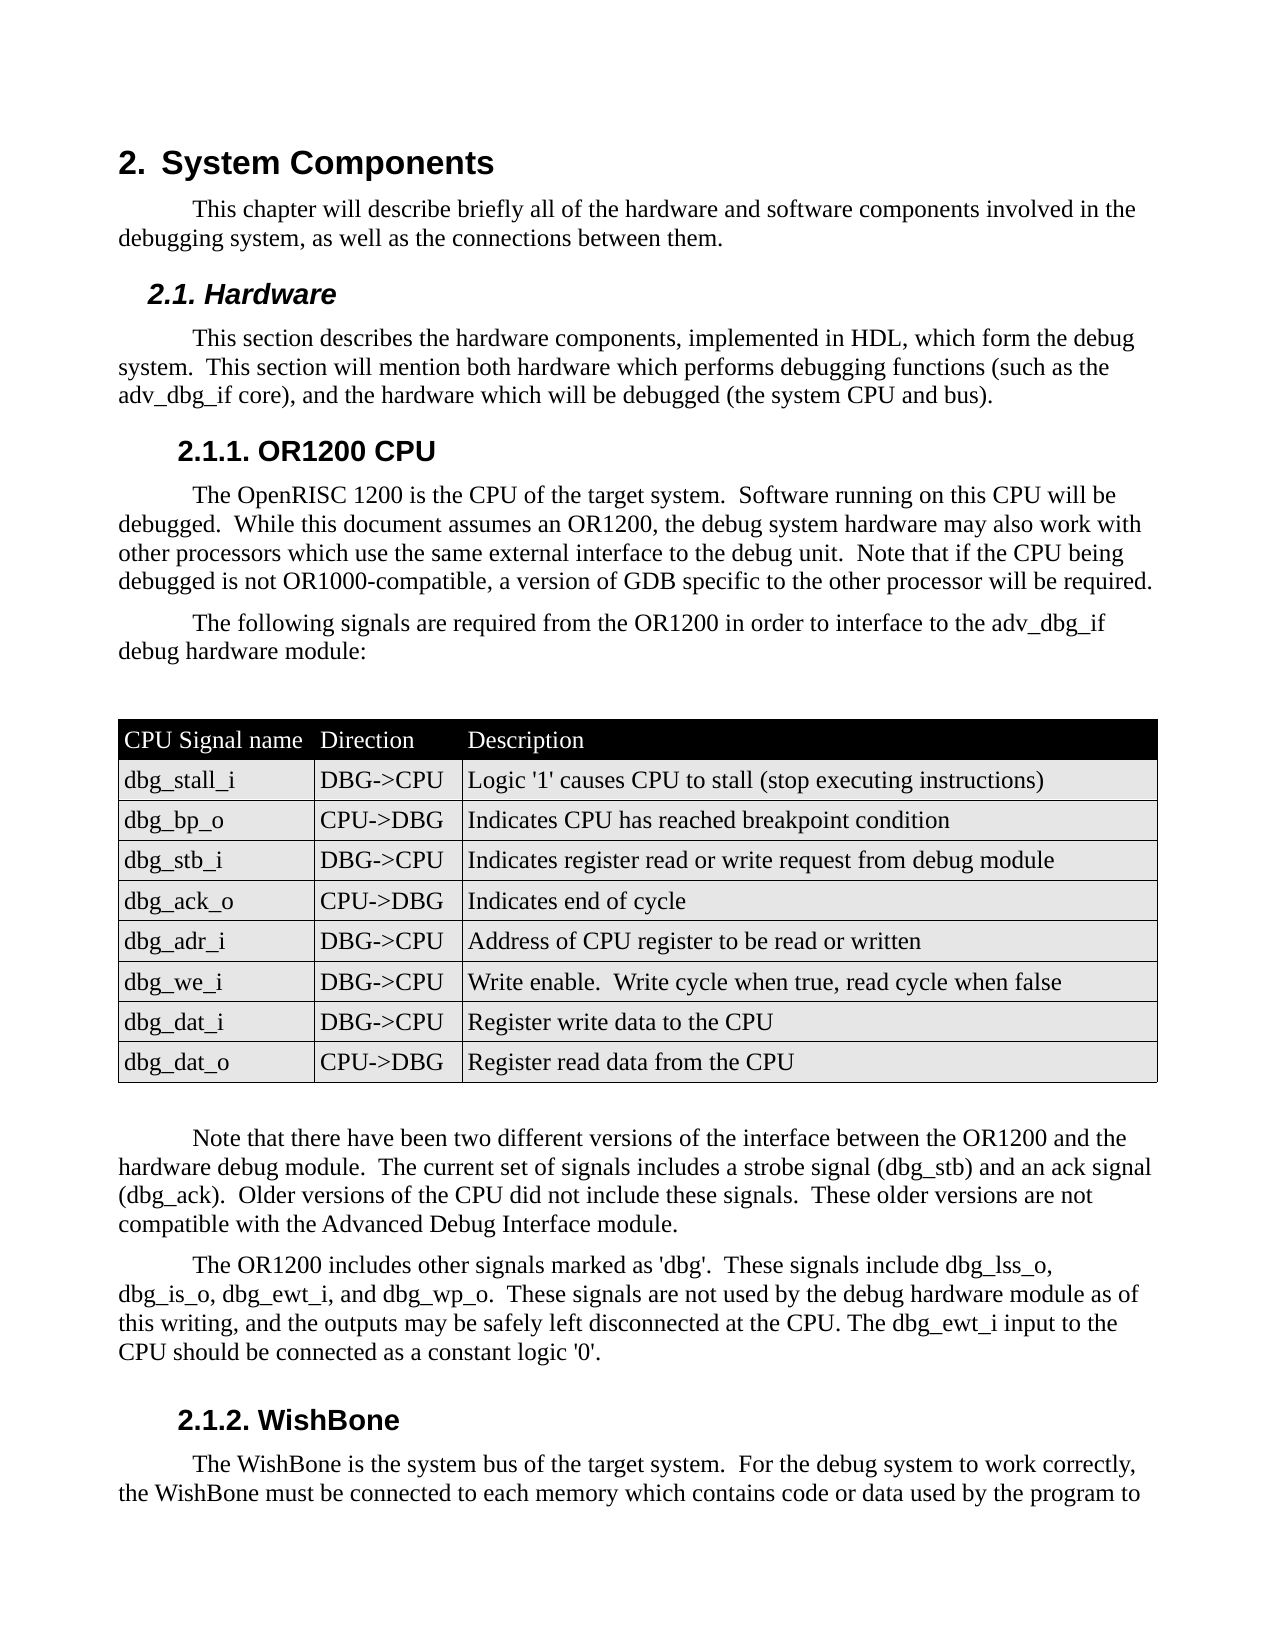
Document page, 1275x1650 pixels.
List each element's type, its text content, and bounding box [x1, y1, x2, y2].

subtitle System Components [118, 143, 1157, 182]
table_cell dbg_stb_i [119, 841, 314, 880]
table_cell dbg_adr_i [119, 921, 314, 961]
text This chapter will describe briefly all of the hardware and software components involved in the debugging system, as well as the connections between them. [118, 194, 1157, 252]
text The OR1200 includes other signals marked as 'dbg'. These signals include dbg_lss_o, dbg_is_o, dbg_ewt_i, and dbg_wp_o. These signals are not used by the debug hardware module as of this writing, and the outputs may be safely left disconnected at the CPU. The dbg_ewt_i input to the CPU should be connected as a constant logic '0'. [118, 1251, 1157, 1366]
table_cell dbg_dat_o [119, 1042, 314, 1082]
table_cell DBG->CPU [315, 841, 462, 880]
text The following signals are required from the OR1200 in order to interface to the adv_dbg_if debug hardware module: [118, 608, 1157, 665]
text Note that there have been two different versions of the interface between the OR1200 and the hardware debug module. The current set of signals includes a strobe signal (dbg_stb) and an ack signal (dbg_ack). Older versions of the CPU did not include these signals. These older versions are not compatible with the Advanced Debug Interface module. [118, 1123, 1157, 1238]
table_cell DBG->CPU [315, 921, 462, 961]
subtitle Hardware [148, 277, 1157, 310]
table_cell Indicates CPU has reached breakpoint condition [463, 801, 1157, 840]
table_cell dbg_stall_i [119, 760, 314, 799]
text The OpenRISC 1200 is the CPU of the target system. Software running on this CPU will be debugged. While this document assumes an OR1200, the debug system hardware may also work with other processors which use the same external interface to the debug unit. Note that if the CPU being debugged is not OR1000-compatible, a version of GDB specific to the other processor will be required. [118, 480, 1157, 595]
table_cell dbg_bp_o [119, 801, 314, 840]
table_cell Indicates register read or write request from debug module [463, 841, 1157, 880]
table_cell Write enable. Write cycle when true, read cycle when false [463, 962, 1157, 1001]
table_header Direction [315, 720, 462, 759]
text This section describes the hardware components, implemented in HDL, which form the debug system. This section will mention both hardware which performs debugging functions (such as the adv_dbg_if core), and the hardware which will be debugged (the system CPU and bus). [118, 323, 1157, 409]
subtitle OR1200 CPU [177, 434, 1157, 468]
table_cell CPU->DBG [315, 801, 462, 840]
table_cell Address of CPU register to be read or written [463, 921, 1157, 961]
table_cell Register write data to the CPU [463, 1002, 1157, 1041]
subtitle WishBone [177, 1403, 1157, 1437]
table_cell DBG->CPU [315, 1002, 462, 1041]
table_header CPU Signal name [119, 720, 314, 759]
table_header Description [463, 720, 1157, 759]
table_cell Register read data from the CPU [463, 1042, 1157, 1082]
table_cell dbg_ack_o [119, 881, 314, 920]
table_cell dbg_we_i [119, 962, 314, 1001]
table_cell CPU->DBG [315, 881, 462, 920]
text The WishBone is the system bus of the target system. For the debug system to work correctly, the WishBone must be connected to each memory which contains code or data used by the program to [118, 1449, 1157, 1507]
table_cell Logic '1' causes CPU to stall (stop executing instructions) [463, 760, 1157, 799]
table_cell CPU->DBG [315, 1042, 462, 1082]
table_cell DBG->CPU [315, 760, 462, 799]
table_cell DBG->CPU [315, 962, 462, 1001]
table_cell dbg_dat_i [119, 1002, 314, 1041]
table_cell Indicates end of cycle [463, 881, 1157, 920]
